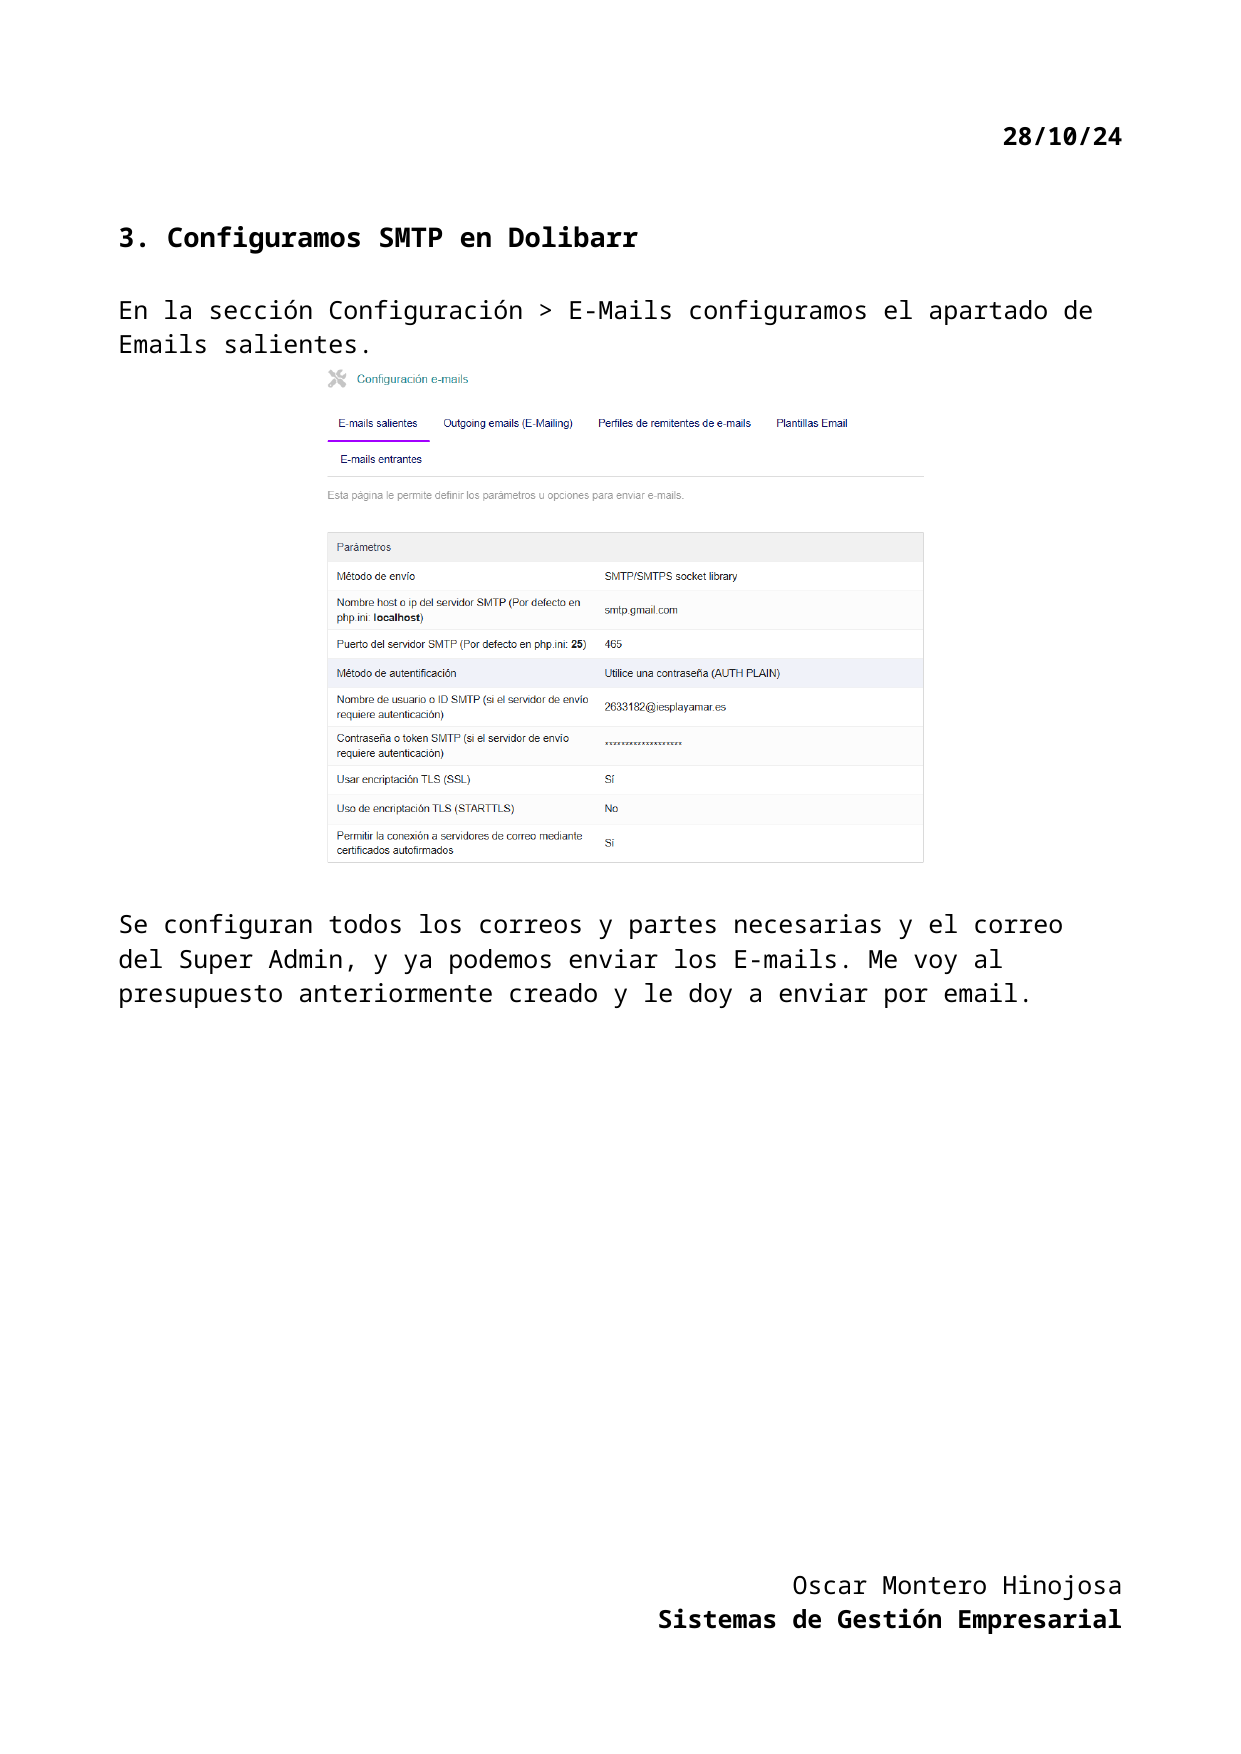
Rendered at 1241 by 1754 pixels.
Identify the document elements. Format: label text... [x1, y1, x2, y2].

text Se configuran todos los correos y partes necesarias y el correo del Super Admin, y ya podemos enviar los E-mails. Me voy al presupuesto anteriormente creado y le doy a enviar por email. [118, 907, 1122, 1009]
picture [313, 360, 927, 874]
text En la sección Configuración > E-Mails configuramos el apartado de Emails salientes. [118, 292, 1122, 360]
text 3. Configuramos SMTP en Dolibarr [118, 218, 1122, 255]
